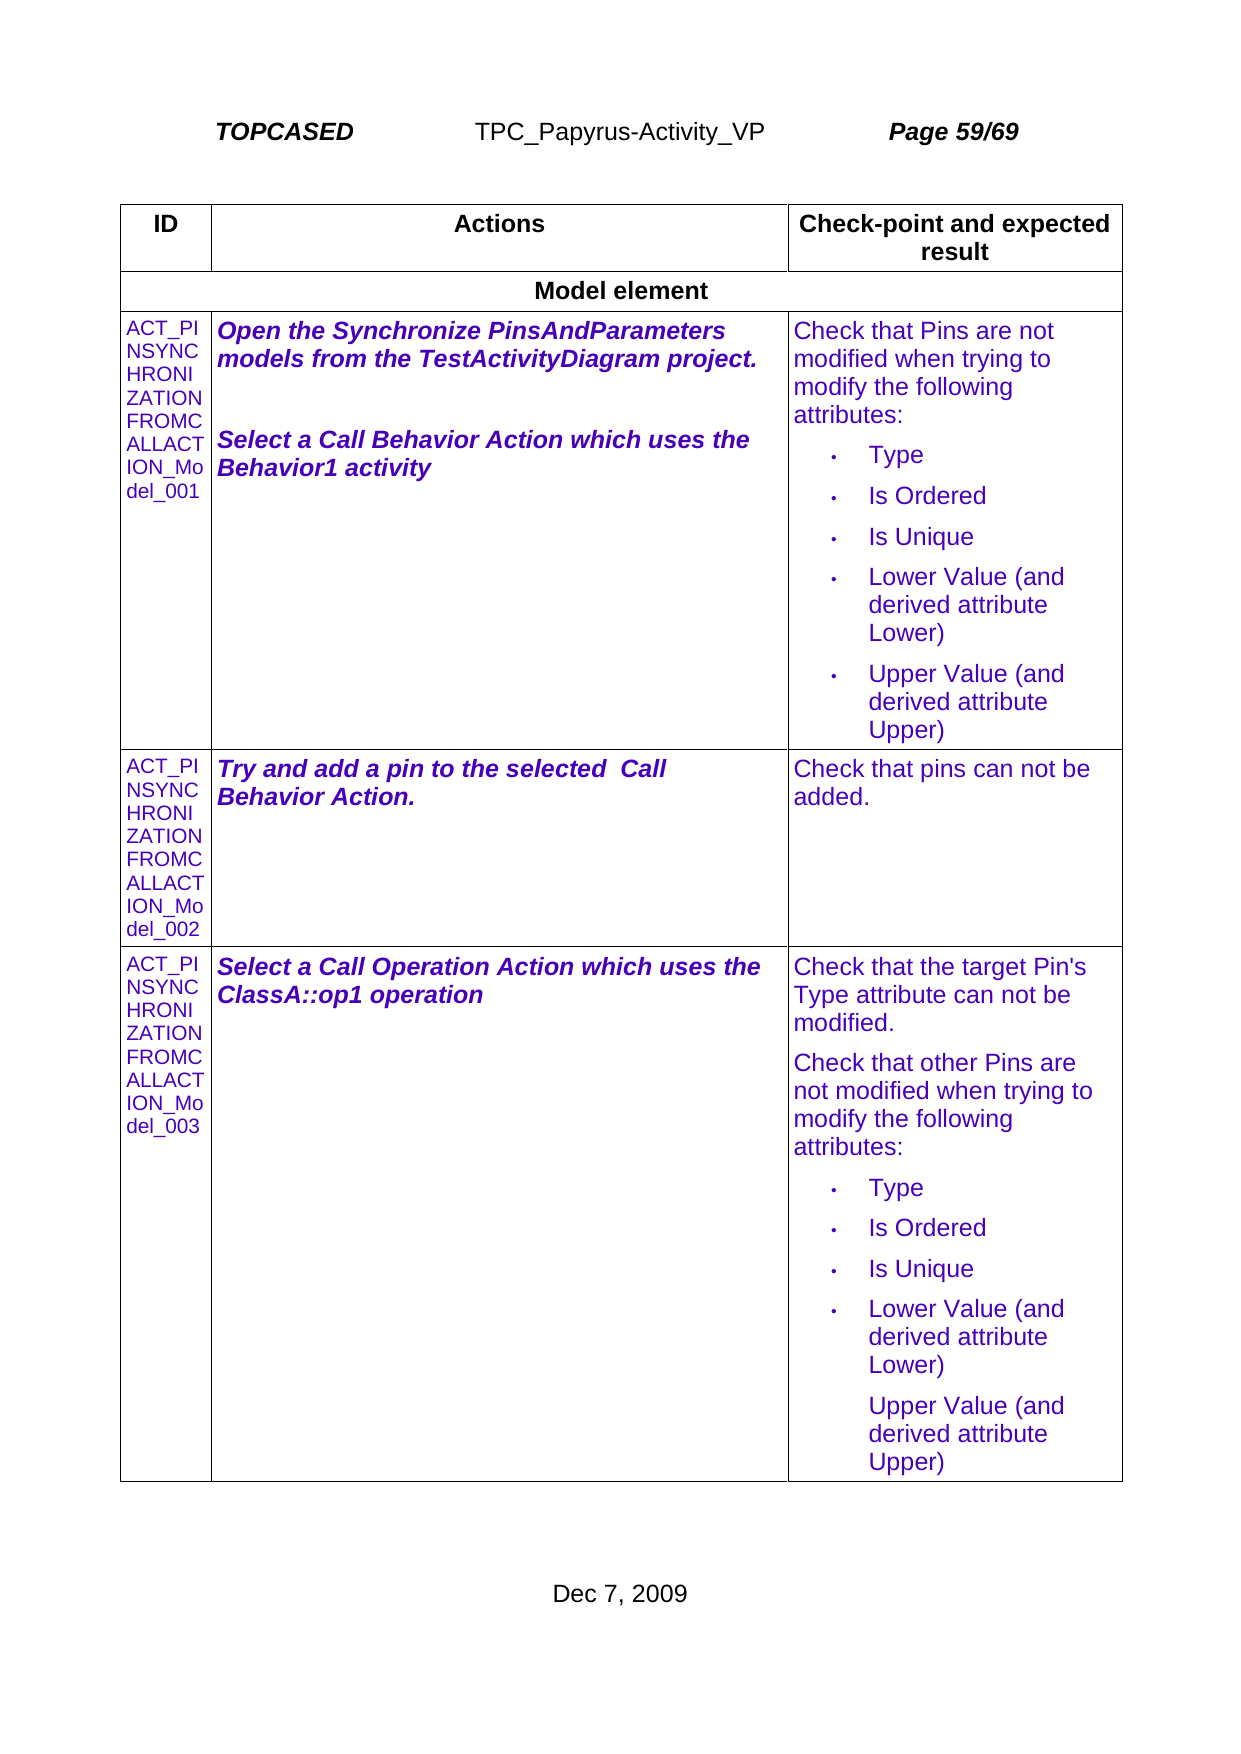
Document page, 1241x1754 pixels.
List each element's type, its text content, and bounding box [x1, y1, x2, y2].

table_cell Model element [121, 272, 1122, 311]
table_cell ACT_PINSYNCHRONIZATIONFROMCALLACTION_Model_003 [121, 947, 211, 1481]
table_cell ACT_PINSYNCHRONIZATIONFROMCALLACTION_Model_001 [121, 312, 211, 749]
table_cell Check that pins can not be added. [789, 750, 1122, 946]
table_cell Try and add a pin to the selected Call Behavior Action. [212, 750, 787, 946]
table_header Check-point and expected result [789, 205, 1122, 271]
table_cell Check that Pins are not modified when trying to modify the following attributes: Type Is Ordered Is Unique Lower Value (and derived attribute Lower) Upper Value (and derived attribute Upper) [789, 312, 1122, 749]
table_header Actions [212, 205, 787, 271]
table_cell Check that the target Pin's Type attribute can not be modified. Check that other Pins are not modified when trying to modify the following attributes: Type Is Ordered Is Unique Lower Value (and derived attribute Lower) Upper Value (and derived attribute Upper) [789, 947, 1122, 1481]
table_cell Open the Synchronize PinsAndParameters models from the TestActivityDiagram project. Select a Call Behavior Action which uses the Behavior1 activity [212, 312, 787, 749]
table_header ID [121, 205, 211, 271]
table_cell ACT_PINSYNCHRONIZATIONFROMCALLACTION_Model_002 [121, 750, 211, 946]
table_cell Select a Call Operation Action which uses the ClassA::op1 operation [212, 947, 787, 1481]
